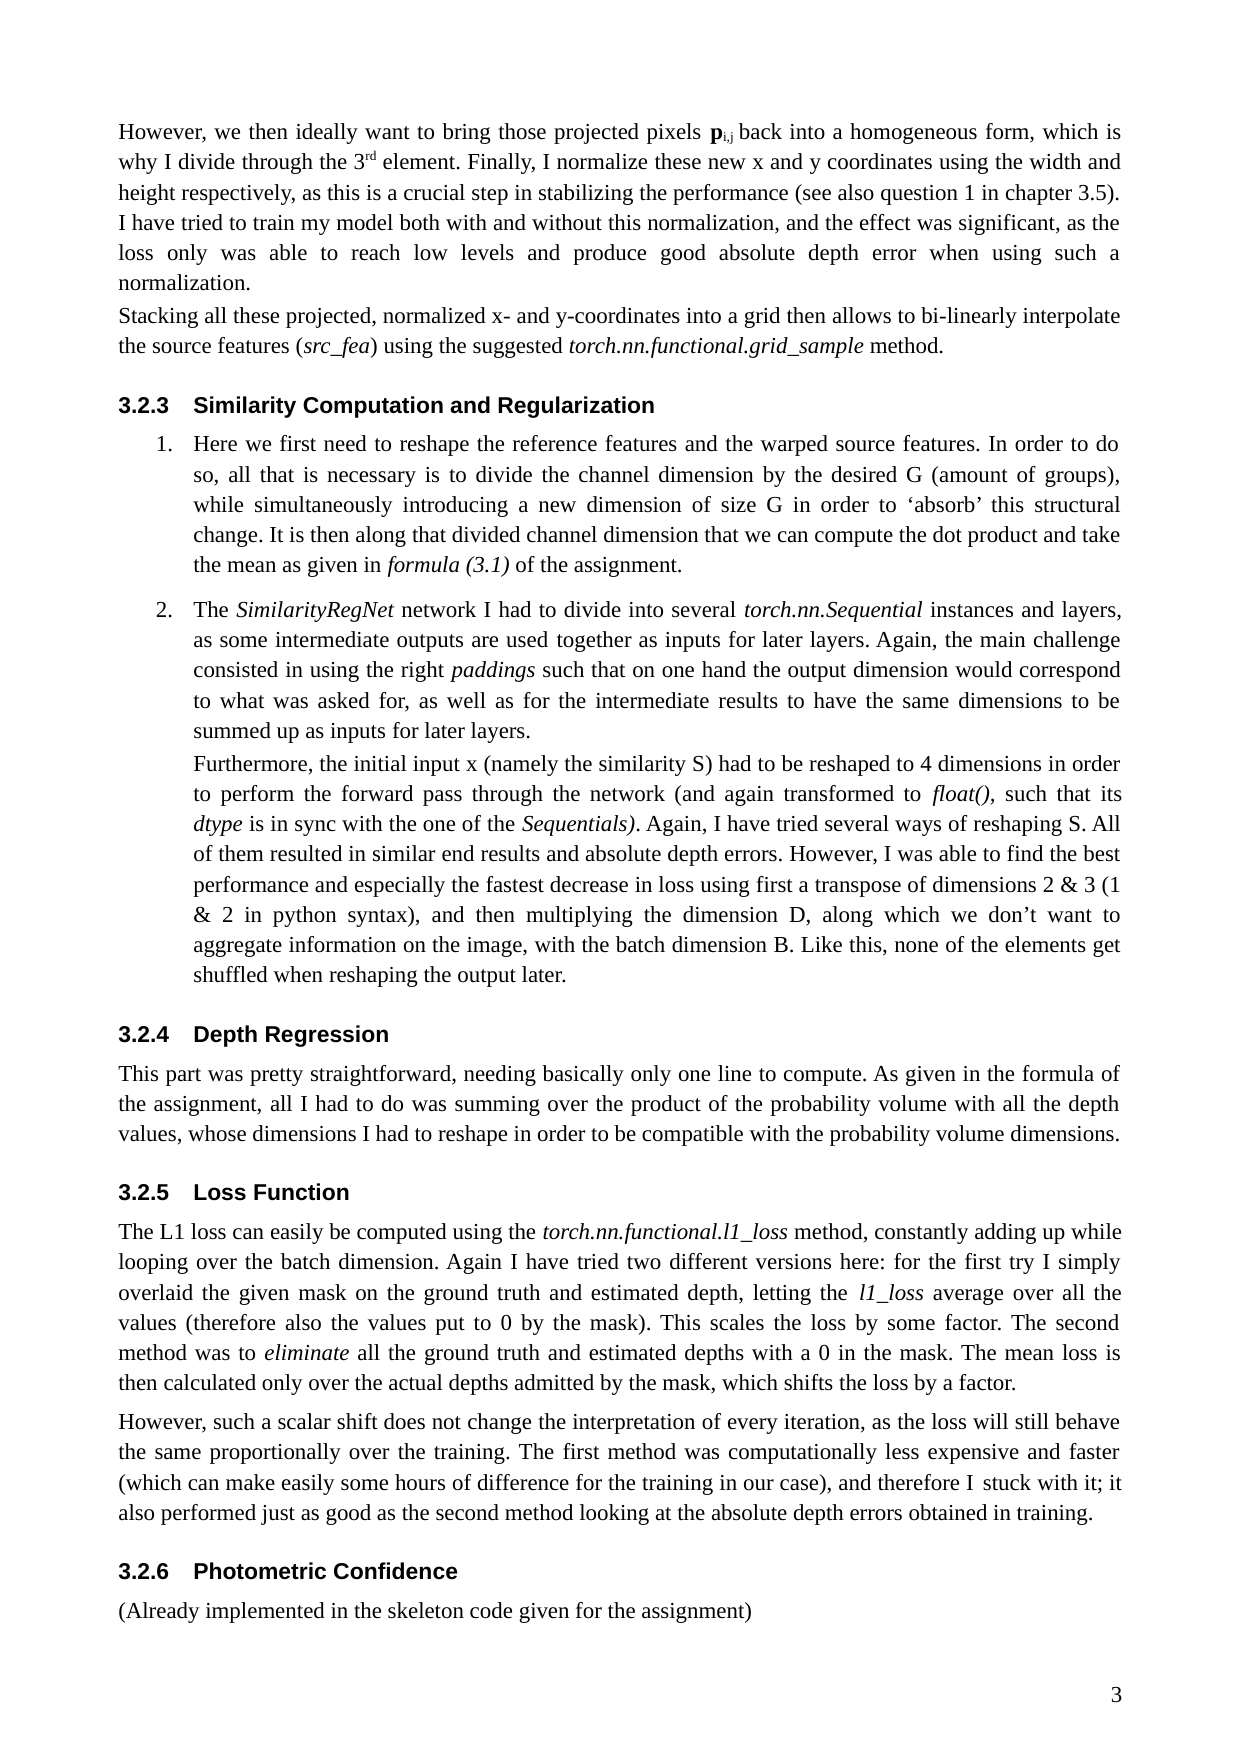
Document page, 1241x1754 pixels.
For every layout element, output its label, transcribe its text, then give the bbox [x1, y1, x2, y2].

text This part was pretty straightforward, needing basically only one line to compute. As given in the formula of the assignment, all I had to do was summing over the product of the probability volume with all the depth values, whose dimensions I had to reshape in order to be compatible with the probability volume dimensions. [118, 1059, 1122, 1146]
list Here we first need to reshape the reference features and the warped source features. In order to do so, all that is necessary is to divide the channel dimension by the desired G (amount of groups), while simultaneously introducing a new dimension of size G in order to ‘absorb’ this structural change. It is then along that divided channel dimension that we can compute the dot product and take the mean as given in formula (3.1) of the assignment. [156, 431, 1122, 578]
text The L1 loss can easily be computed using the torch.nn.functional.l1_loss method, constantly adding up while looping over the batch dimension. Again I have tried two different versions here: for the first try I simply overlaid the given mask on the ground truth and estimated depth, letting the l1_loss average over all the values (therefore also the values put to 0 by the mask). This scales the loss by some factor. The second method was to eliminate all the ground truth and estimated depths with a 0 in the mask. The mean loss is then calculated only over the actual depths admitted by the mask, which shifts the loss by a factor. [118, 1218, 1122, 1396]
text (Already implemented in the skeleton code given for the assignment) [118, 1597, 1122, 1623]
text However, we then ideally want to bring those projected pixels pi,j back into a homogeneous form, which is why I divide through the 3rd element. Finally, I normalize these new x and y coordinates using the width and height respectively, as this is a crucial step in stabilizing the performance (see also question 1 in chapter 3.5). I have tried to train my model both with and without this normalization, and the effect was significant, as the loss only was able to reach low levels and produce good absolute depth error when using such a normalization. [118, 118, 1122, 296]
subtitle Similarity Computation and Regularization [118, 392, 1122, 418]
text However, such a scalar shift does not change the interpretation of every iteration, as the loss will still behave the same proportionally over the training. The first method was computationally less expensive and faster (which can make easily some hours of difference for the training in our case), and therefore I stuck with it; it also performed just as good as the second method looking at the absolute depth errors obtained in training. [118, 1408, 1122, 1525]
subtitle Loss Function [118, 1179, 1122, 1206]
list The SimilarityRegNet network I had to divide into several torch.nn.Sequential instances and layers, as some intermediate outputs are used together as inputs for later layers. Again, the main challenge consisted in using the right paddings such that on one hand the output dimension would correspond to what was asked for, as well as for the intermediate results to have the same dimensions to be summed up as inputs for later layers. [156, 596, 1122, 743]
subtitle Depth Regression [118, 1021, 1122, 1047]
text Stacking all these projected, normalized x- and y-coordinates into a grid then allows to bi-linearly interpolate the source features (src_fea) using the suggested torch.nn.functional.grid_sample method. [118, 302, 1122, 359]
subtitle Photometric Confidence [118, 1558, 1122, 1584]
list Furthermore, the initial input x (namely the similarity S) had to be reshaped to 4 dimensions in order to perform the forward pass through the network (and again transformed to float(), such that its dtype is in sync with the one of the Sequentials). Again, I have tried several ways of reshaping S. All of them resulted in similar end results and absolute depth errors. However, I was able to find the best performance and especially the fastest decrease in loss using first a transpose of dimensions 2 & 3 (1 & 2 in python syntax), and then multiplying the dimension D, along which we don’t want to aggregate information on the image, with the batch dimension B. Like this, none of the elements get shuffled when reshaping the output later. [156, 750, 1122, 988]
